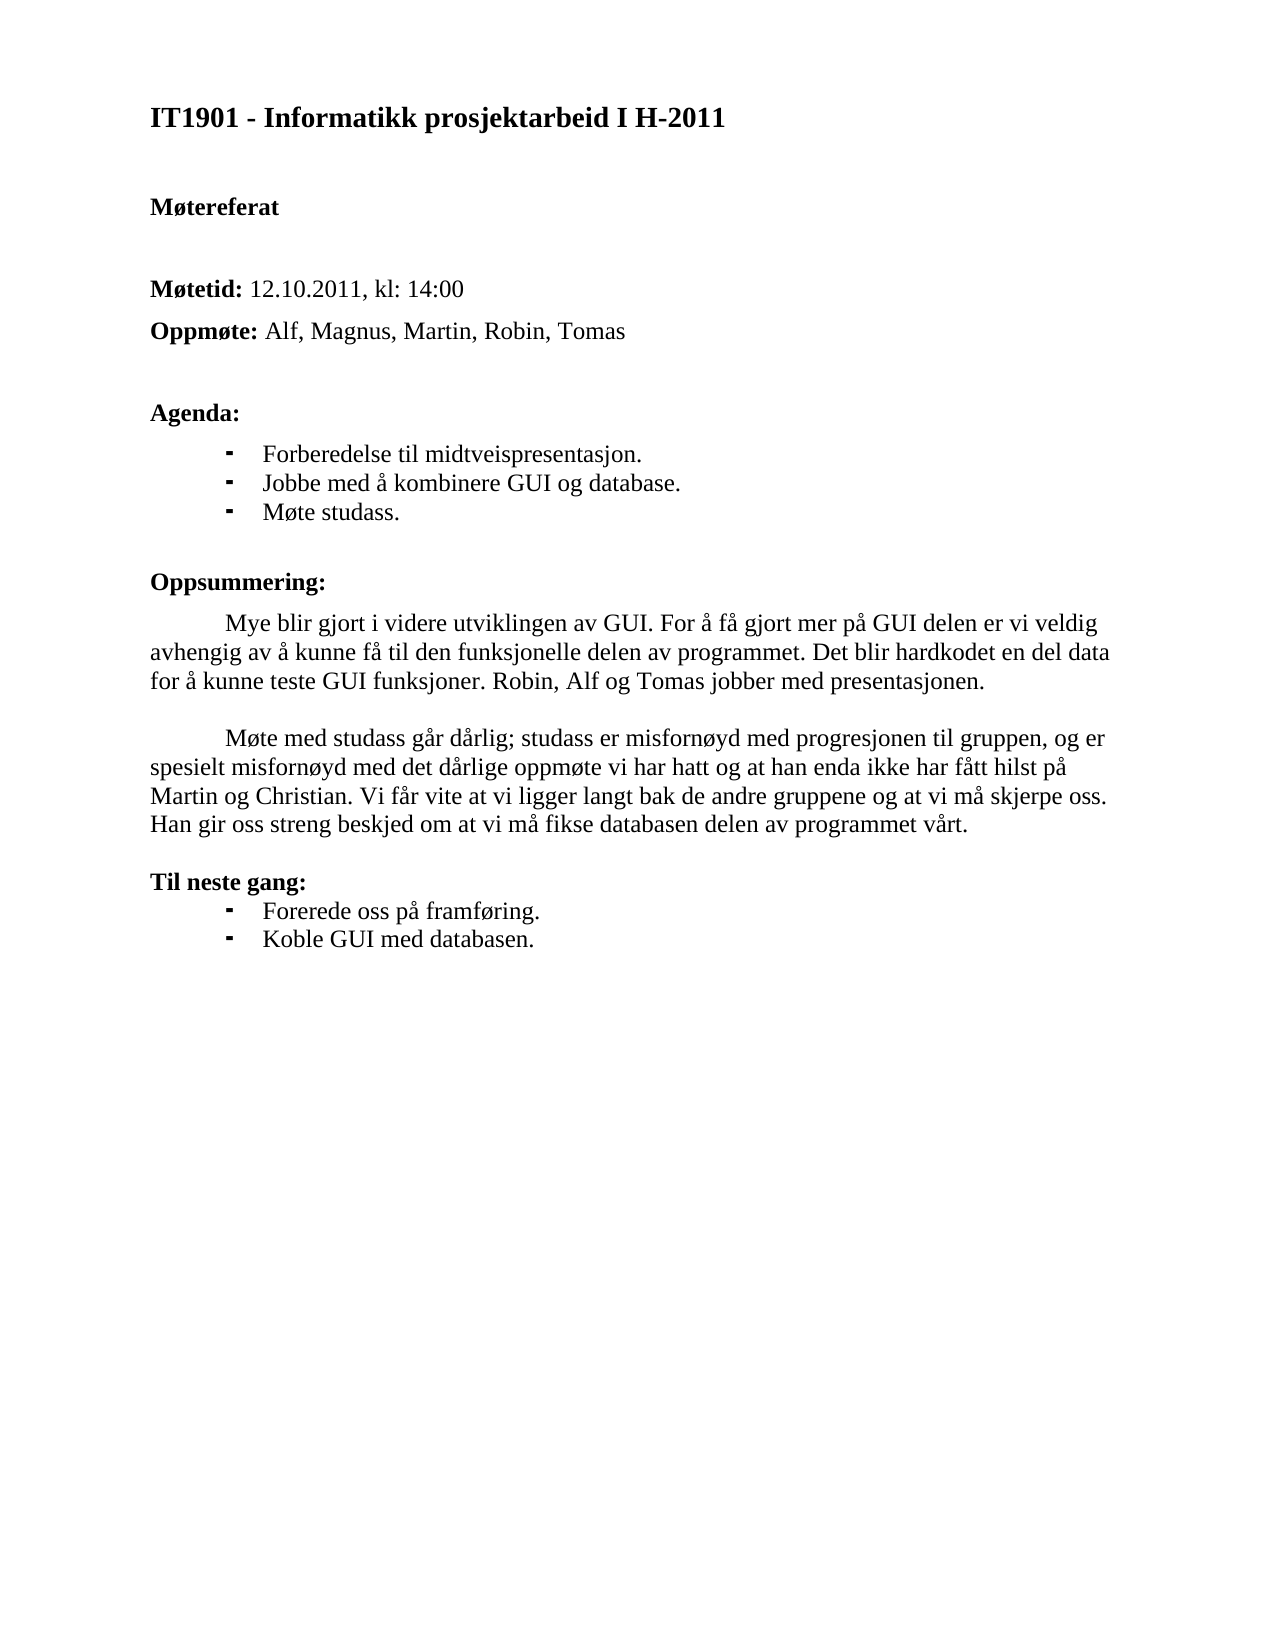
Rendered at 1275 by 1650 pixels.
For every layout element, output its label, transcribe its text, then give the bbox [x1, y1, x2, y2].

list Forerede oss på framføring. [225, 896, 1125, 924]
list Jobbe med å kombinere GUI og database. [225, 468, 1125, 497]
text Oppsummering: [150, 567, 1125, 596]
text Oppmøte: Alf, Magnus, Martin, Robin, Tomas [150, 316, 1125, 344]
text Mye blir gjort i videre utviklingen av GUI. For å få gjort mer på GUI delen er vi veldig avhengig av å kunne få til den funksjonelle delen av programmet. Det blir hardkodet en del data for å kunne teste GUI funksjoner. Robin, Alf og Tomas jobber med presentasjonen. [150, 608, 1125, 694]
list Forberedelse til midtveispresentasjon. [225, 439, 1125, 468]
text Agenda: [150, 398, 1125, 427]
list Koble GUI med databasen. [225, 924, 1125, 953]
text Til neste gang: [150, 867, 1125, 896]
list Møte studass. [225, 497, 1125, 526]
text Møtetid: 12.10.2011, kl: 14:00 [150, 274, 1125, 303]
text IT1901 - Informatikk prosjektarbeid I H-2011 [150, 100, 1125, 133]
text Møte med studass går dårlig; studass er misfornøyd med progresjonen til gruppen, og er spesielt misfornøyd med det dårlige oppmøte vi har hatt og at han enda ikke har fått hilst på Martin og Christian. Vi får vite at vi ligger langt bak de andre gruppene og at vi må skjerpe oss. Han gir oss streng beskjed om at vi må fikse databasen delen av programmet vårt. [150, 723, 1125, 838]
text Møtereferat [150, 192, 1125, 221]
